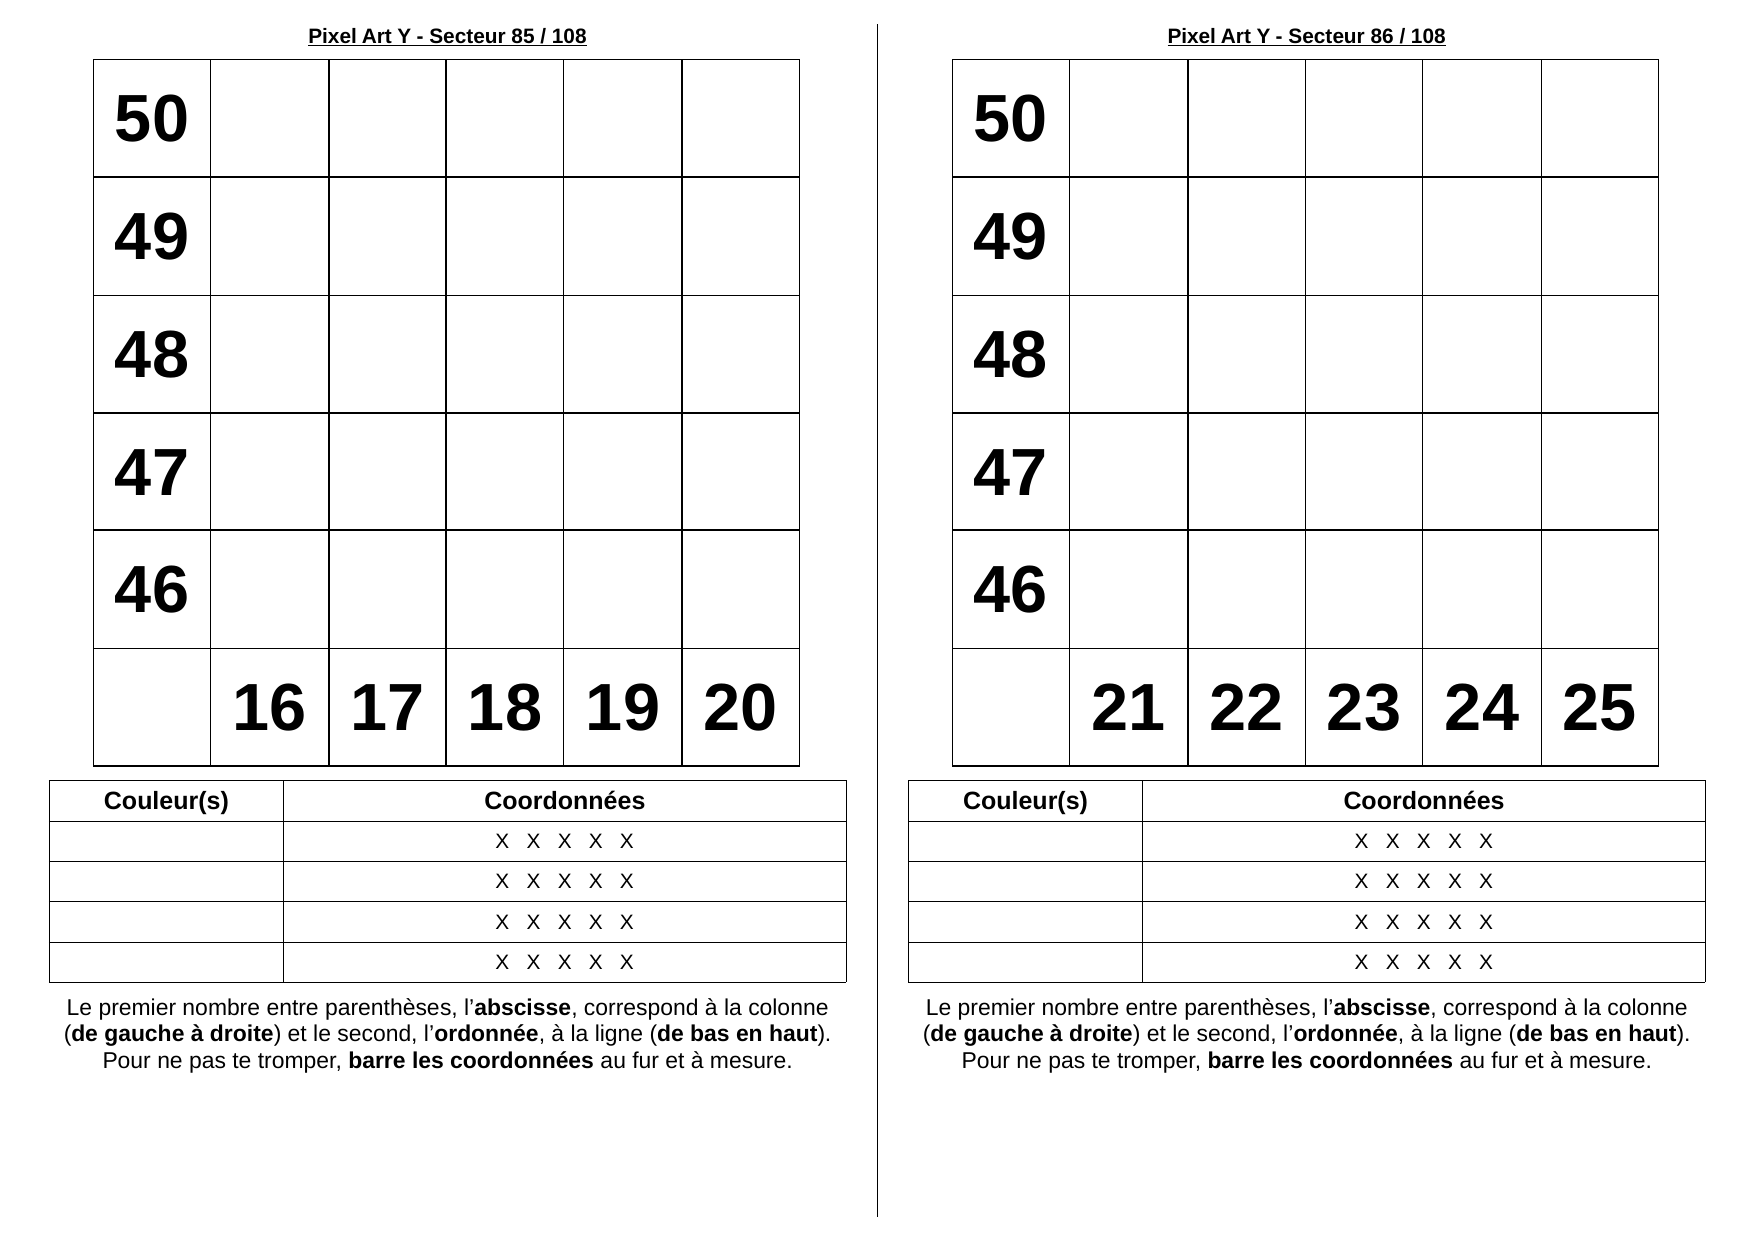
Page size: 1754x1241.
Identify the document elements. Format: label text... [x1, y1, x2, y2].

table_cell X X X X X [1143, 822, 1705, 861]
text Le premier nombre entre parenthèses, l’abscisse, correspond à la colonne [24, 994, 871, 1020]
table_cell [909, 822, 1142, 861]
table_cell X X X X X [1143, 902, 1705, 942]
table_cell X X X X X [284, 943, 846, 982]
table_cell [50, 902, 283, 942]
table_cell [909, 943, 1142, 982]
text Pixel Art Y - Secteur 86 / 108 [883, 24, 1730, 48]
table_cell [50, 822, 283, 861]
table_header Coordonnées [284, 781, 846, 821]
table_cell X X X X X [1143, 862, 1705, 901]
text (de gauche à droite) et le second, l’ordonnée, à la ligne (de bas en haut). [883, 1020, 1730, 1047]
table_cell X X X X X [284, 902, 846, 942]
text (de gauche à droite) et le second, l’ordonnée, à la ligne (de bas en haut). [24, 1020, 871, 1047]
table_cell [909, 862, 1142, 901]
text Pixel Art Y - Secteur 85 / 108 [24, 24, 871, 48]
text Le premier nombre entre parenthèses, l’abscisse, correspond à la colonne [883, 994, 1730, 1020]
table_cell [50, 943, 283, 982]
text Pour ne pas te tromper, barre les coordonnées au fur et à mesure. [883, 1047, 1730, 1073]
table_cell [50, 862, 283, 901]
table_cell [909, 902, 1142, 942]
table_cell X X X X X [284, 822, 846, 861]
table_cell X X X X X [284, 862, 846, 901]
table_header Couleur(s) [909, 781, 1142, 821]
text Pour ne pas te tromper, barre les coordonnées au fur et à mesure. [24, 1047, 871, 1073]
table_header Coordonnées [1143, 781, 1705, 821]
table_cell X X X X X [1143, 943, 1705, 982]
table_header Couleur(s) [50, 781, 283, 821]
